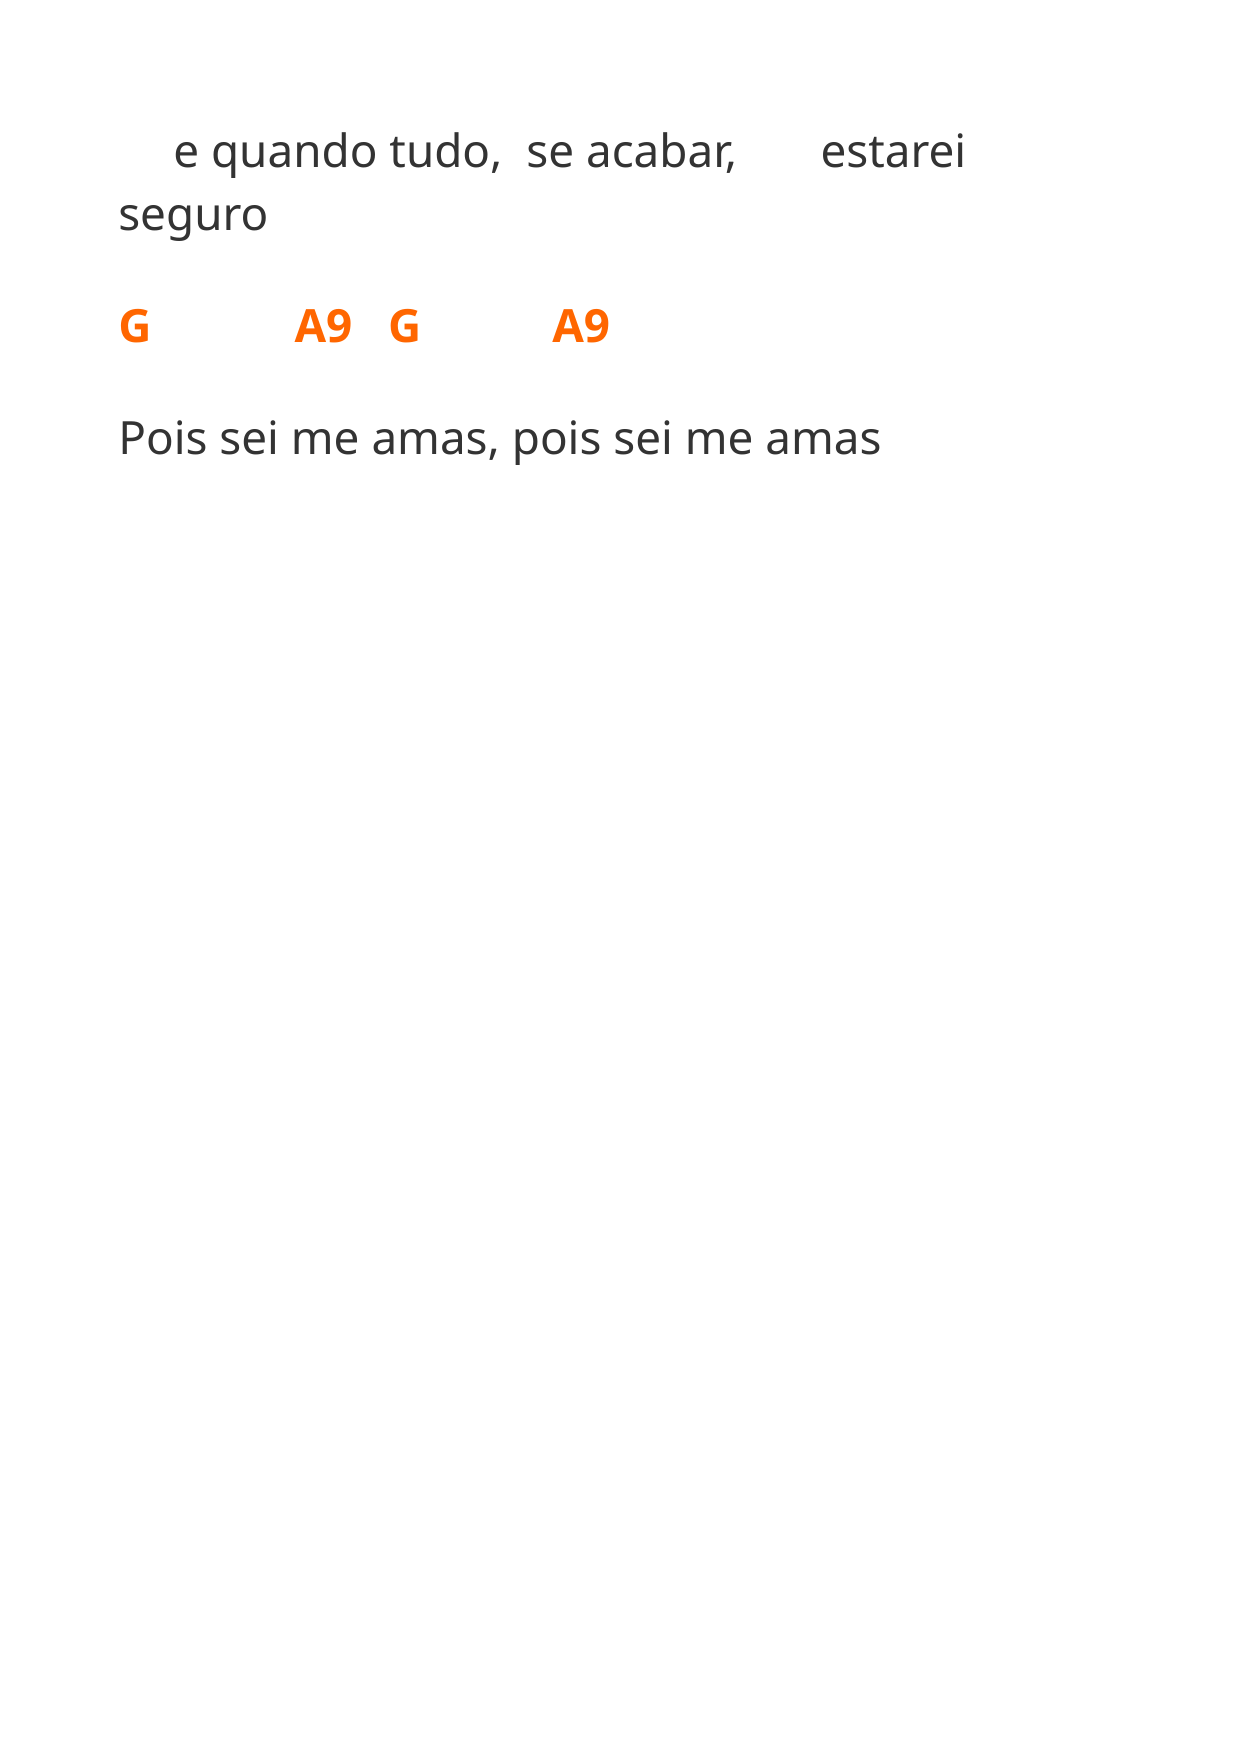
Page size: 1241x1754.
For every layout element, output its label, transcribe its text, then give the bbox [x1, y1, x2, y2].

text G A9 G A9 [118, 293, 1122, 356]
text Pois sei me amas, pois sei me amas [118, 406, 1122, 468]
text e quando tudo, se acabar, estarei seguro [118, 118, 1122, 243]
